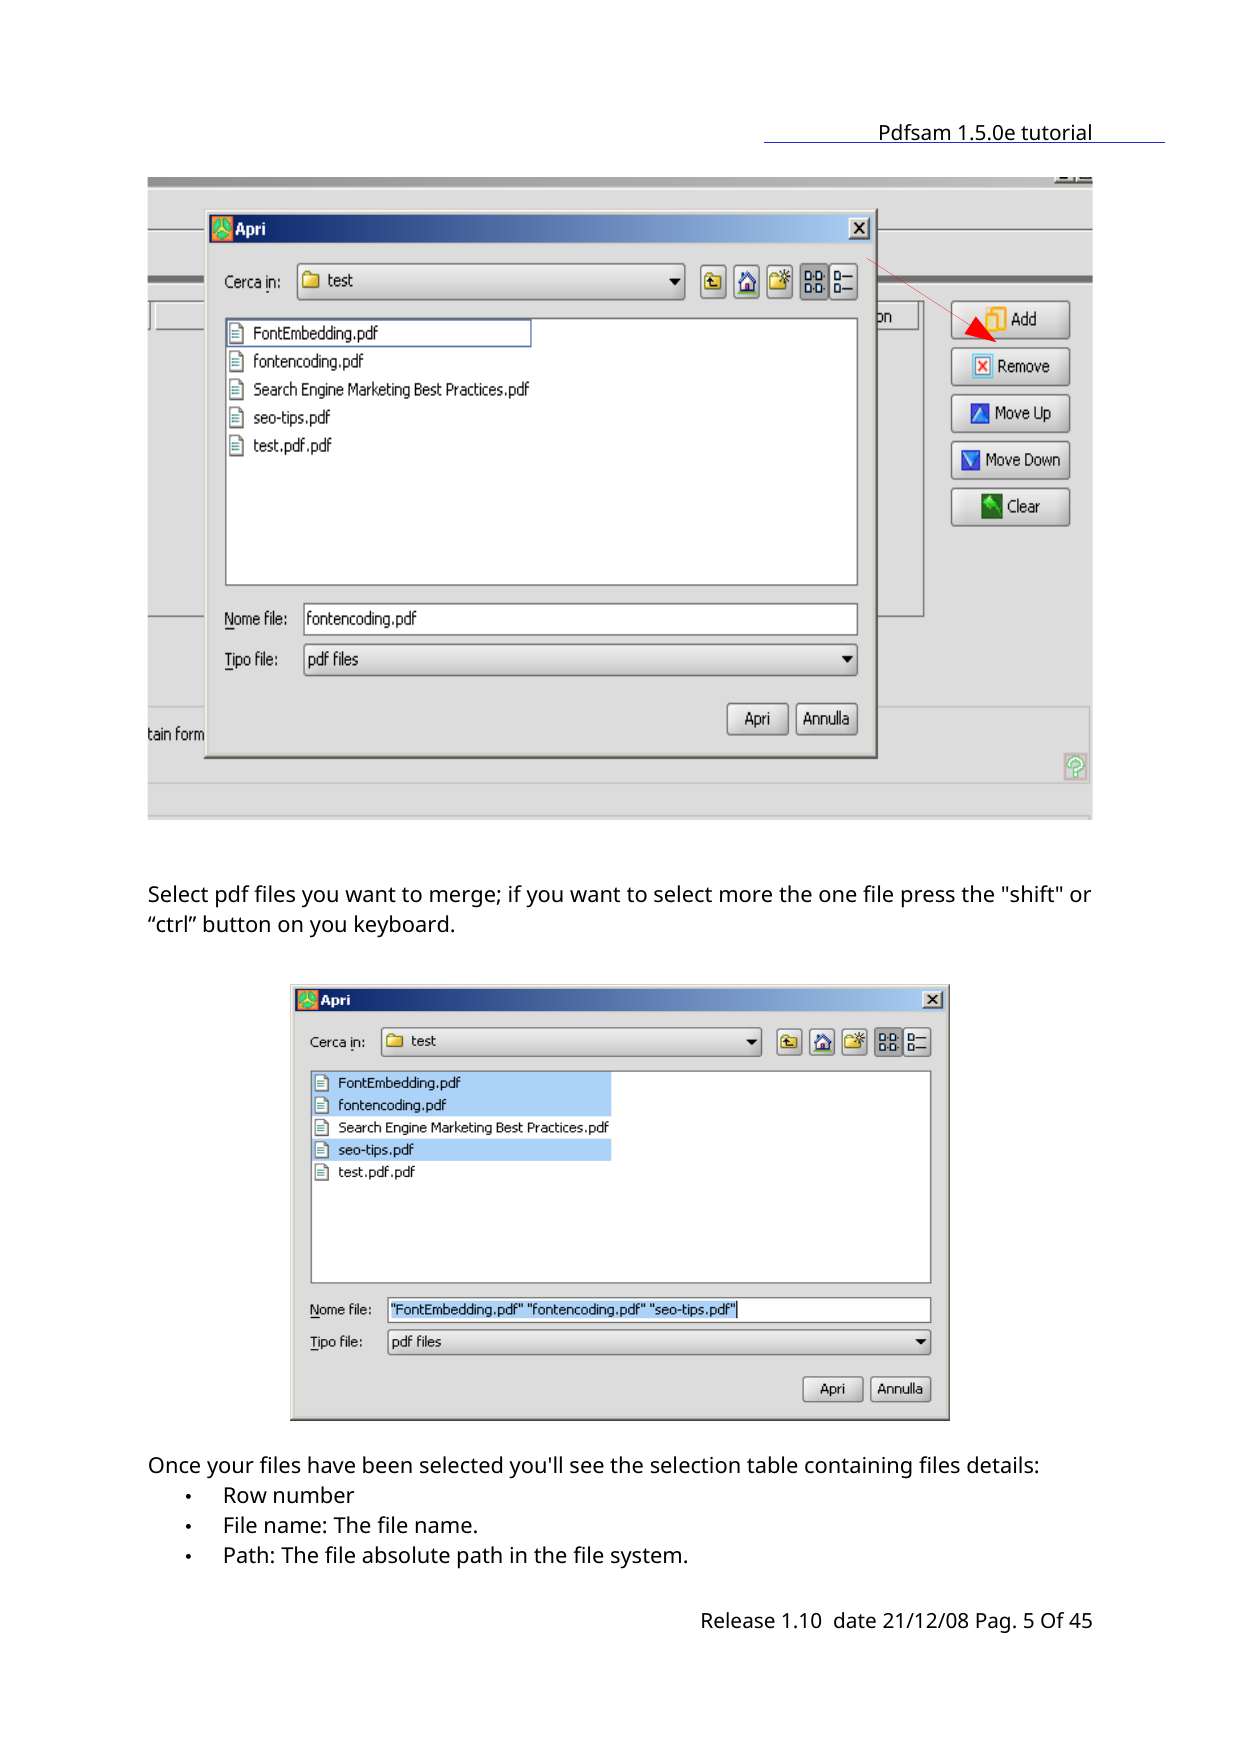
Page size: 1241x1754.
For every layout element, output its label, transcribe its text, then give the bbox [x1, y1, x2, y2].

list File name: The file name. [185, 1510, 1093, 1540]
text Select pdf files you want to merge; if you want to select more the one file press the "shift" or “ctrl” button on you keyboard. [148, 879, 1093, 939]
list Path: The file absolute path in the file system. [185, 1540, 1093, 1570]
picture [290, 984, 950, 1421]
text Once your files have been selected you'll see the selection table containing files details: [148, 1451, 1093, 1480]
list Row number [185, 1480, 1093, 1510]
